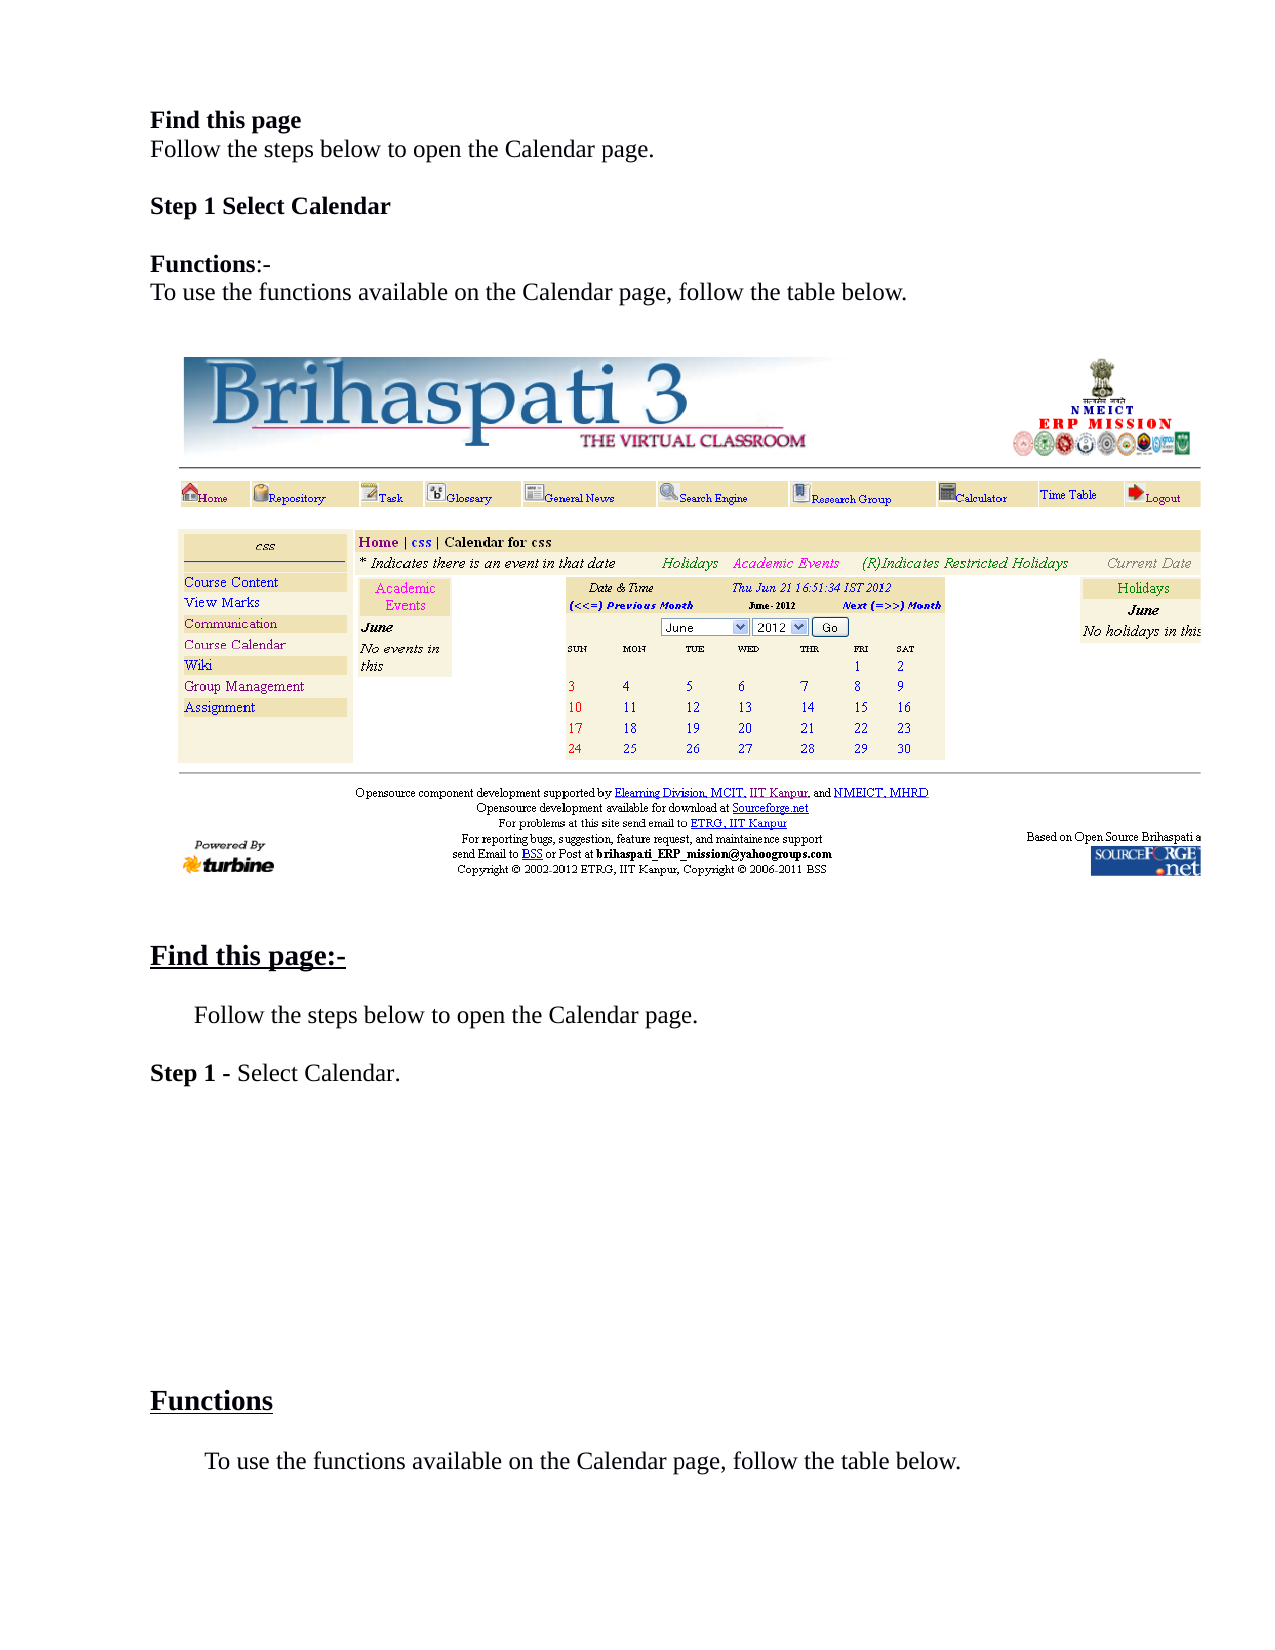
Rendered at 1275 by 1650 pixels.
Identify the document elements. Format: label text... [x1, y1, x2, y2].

picture [166, 352, 1201, 896]
text Follow the steps below to open the Calendar page. [150, 134, 1125, 162]
text Find this page:- [150, 938, 1125, 971]
text Step 1 - Select Calendar. [150, 1058, 1125, 1086]
text Functions [150, 1383, 1125, 1417]
text To use the functions available on the Calendar page, follow the table below. [179, 1446, 1125, 1474]
text Step 1 Select Calendar [150, 191, 1125, 220]
text Functions:- [150, 249, 1125, 277]
text Find this page [150, 105, 1125, 134]
text To use the functions available on the Calendar page, follow the table below. [150, 277, 1125, 306]
text Follow the steps below to open the Calendar page. [150, 1000, 1125, 1029]
